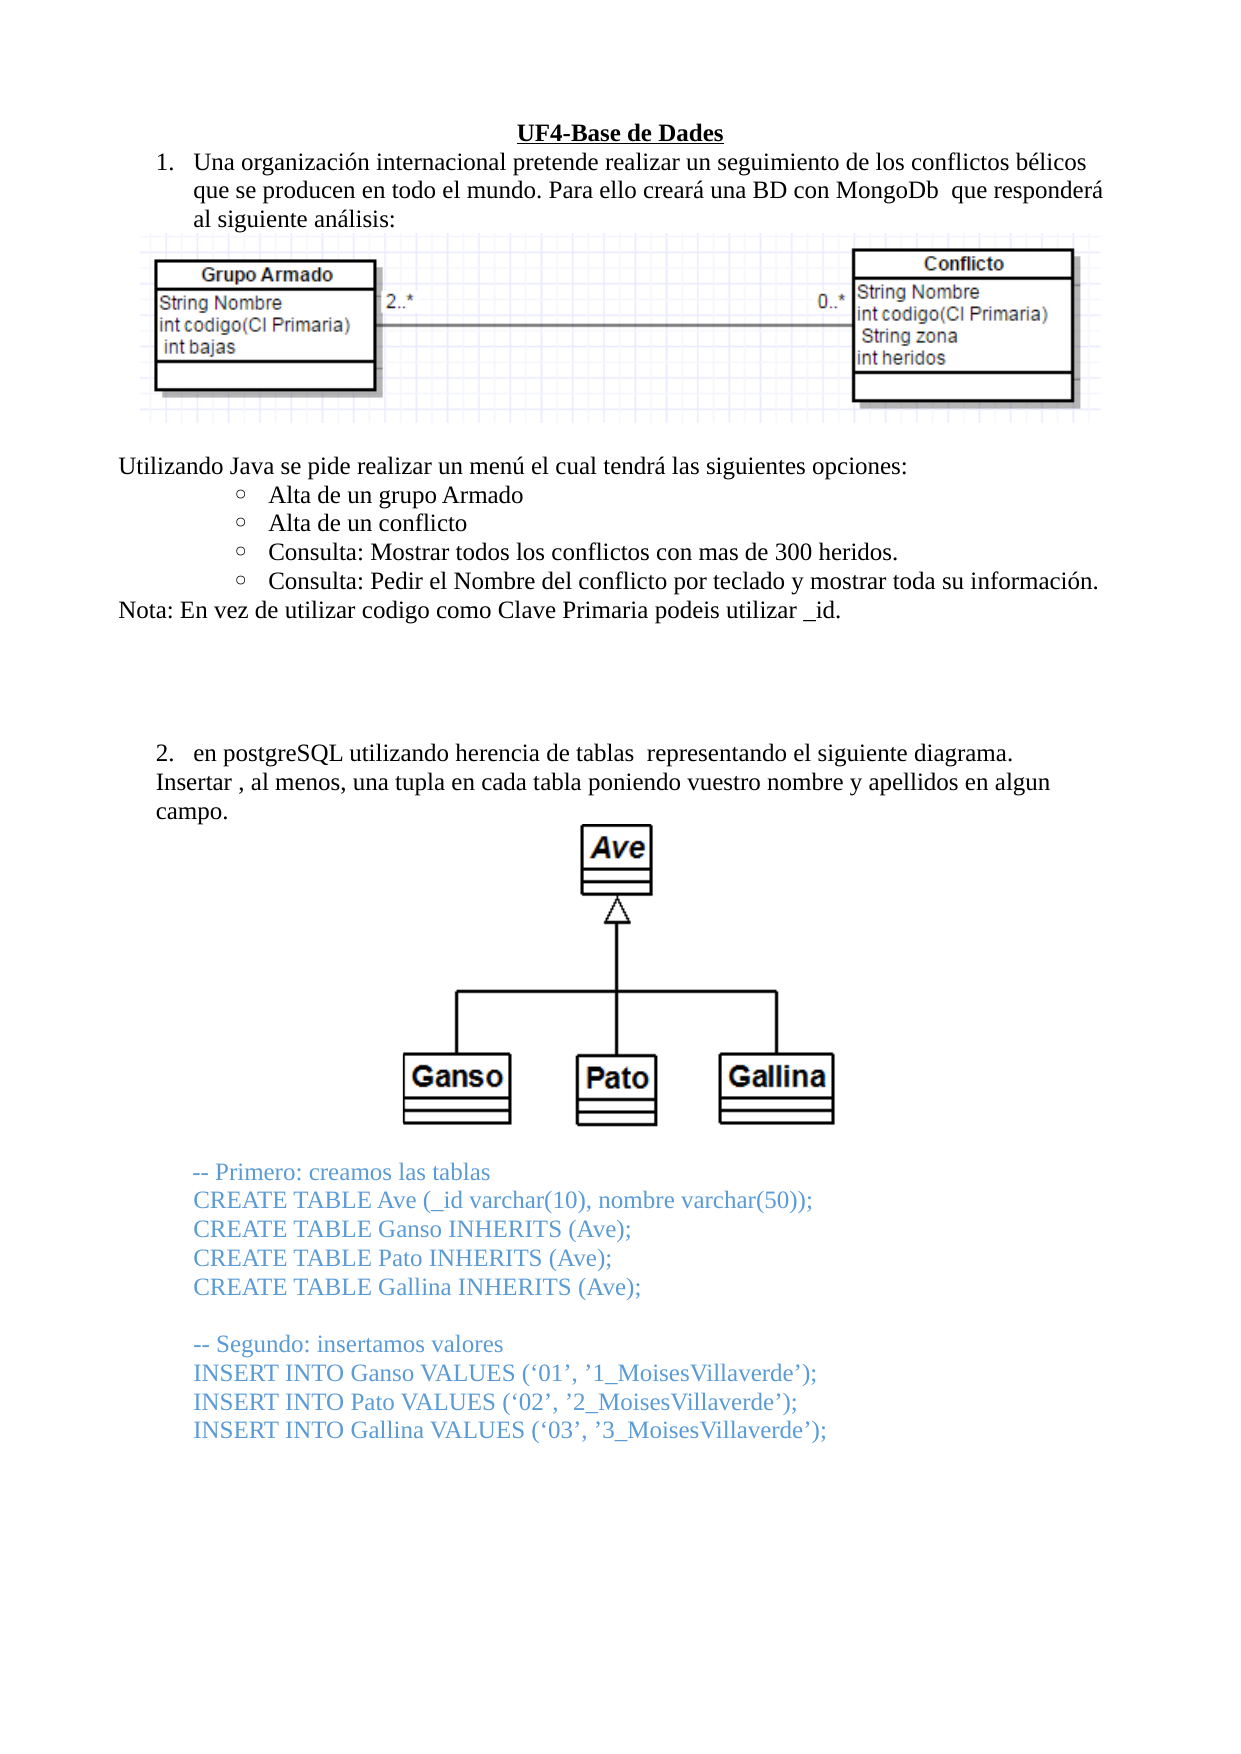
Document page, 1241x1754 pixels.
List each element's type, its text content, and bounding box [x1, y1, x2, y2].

text INSERT INTO Gallina VALUES (‘03’, ’3_MoisesVillaverde’); [193, 1415, 1122, 1444]
text CREATE TABLE Ave (_id varchar(10), nombre varchar(50)); [193, 1185, 1122, 1214]
text INSERT INTO Ganso VALUES (‘01’, ’1_MoisesVillaverde’); [193, 1358, 1122, 1387]
text Utilizando Java se pide realizar un menú el cual tendrá las siguientes opciones: [118, 451, 1122, 480]
text Nota: En vez de utilizar codigo como Clave Primaria podeis utilizar _id. [118, 595, 1122, 623]
text CREATE TABLE Ganso INHERITS (Ave); [193, 1214, 1122, 1243]
text UF4-Base de Dades [118, 118, 1122, 147]
list Consulta: Pedir el Nombre del conflicto por teclado y mostrar toda su información. [231, 566, 1122, 595]
text INSERT INTO Pato VALUES (‘02’, ’2_MoisesVillaverde’); [193, 1387, 1122, 1415]
list Alta de un grupo Armado [231, 480, 1122, 508]
list Consulta: Mostrar todos los conflictos con mas de 300 heridos. [231, 537, 1122, 566]
text CREATE TABLE Pato INHERITS (Ave); [193, 1243, 1122, 1272]
list Alta de un conflicto [231, 508, 1122, 537]
list en postgreSQL utilizando herencia de tablas representando el siguiente diagrama. [156, 738, 1122, 767]
text Insertar , al menos, una tupla en cada tabla poniendo vuestro nombre y apellidos en algun campo. [156, 767, 1122, 825]
text CREATE TABLE Gallina INHERITS (Ave); [193, 1272, 1122, 1300]
text -- Segundo: insertamos valores [193, 1329, 1122, 1358]
text -- Primero: creamos las tablas [118, 1157, 1122, 1185]
list Una organización internacional pretende realizar un seguimiento de los conflictos bélicos que se producen en todo el mundo. Para ello creará una BD con MongoDb que responderá al siguiente análisis: [156, 147, 1122, 233]
